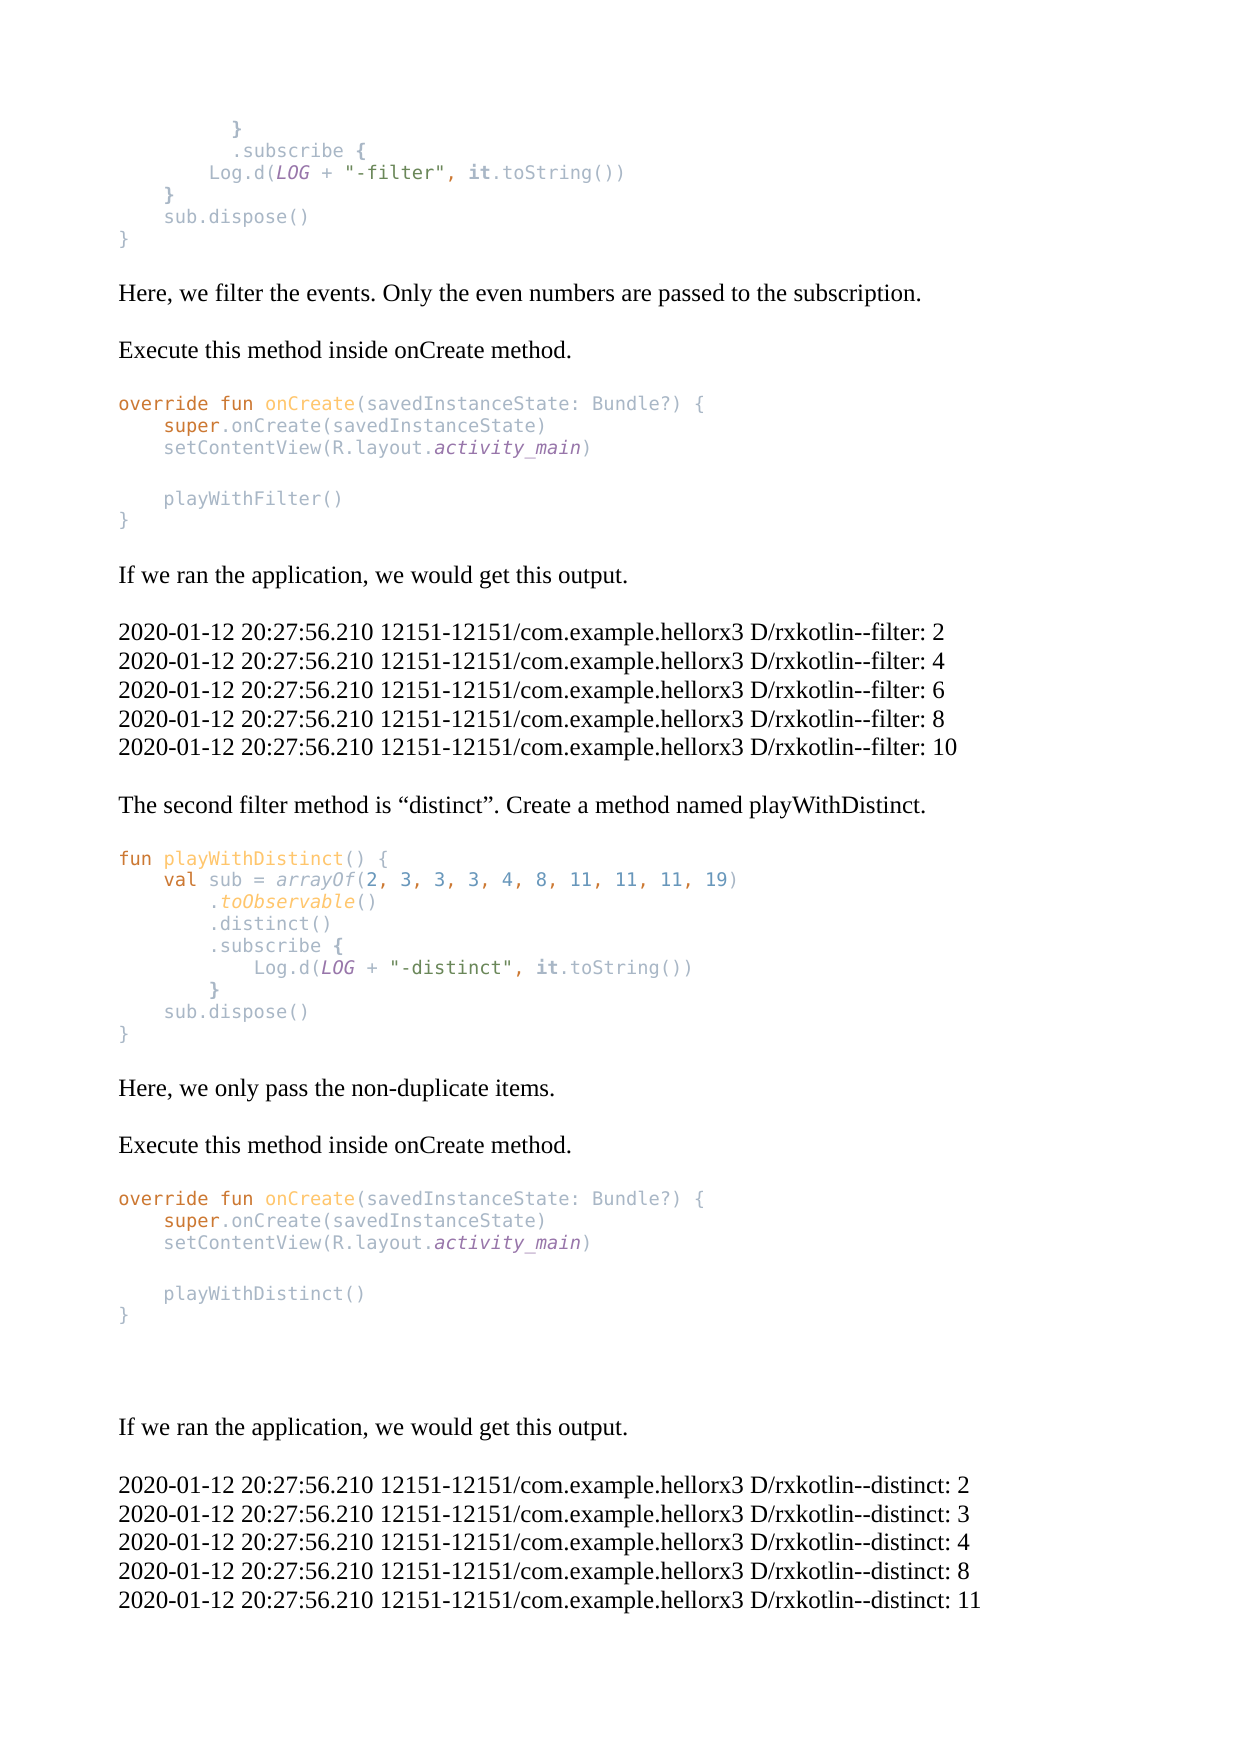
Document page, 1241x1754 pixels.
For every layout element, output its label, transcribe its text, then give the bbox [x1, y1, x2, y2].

text If we ran the application, we would get this output. [118, 560, 1122, 589]
text } .subscribe { Log.d(LOG + "-filter", it.toString()) } sub.dispose() } [118, 118, 1122, 249]
text 2020-01-12 20:27:56.210 12151-12151/com.example.hellorx3 D/rxkotlin--filter: 4 [118, 646, 1122, 675]
text 2020-01-12 20:27:56.210 12151-12151/com.example.hellorx3 D/rxkotlin--distinct: 4 [118, 1527, 1122, 1556]
text fun playWithDistinct() { val sub = arrayOf(2, 3, 3, 3, 4, 8, 11, 11, 11, 19) .toObservable() .distinct() .subscribe { Log.d(LOG + "-distinct", it.toString()) } sub.dispose() } [118, 847, 1122, 1044]
text 2020-01-12 20:27:56.210 12151-12151/com.example.hellorx3 D/rxkotlin--filter: 2 [118, 617, 1122, 646]
text 2020-01-12 20:27:56.210 12151-12151/com.example.hellorx3 D/rxkotlin--distinct: 11 [118, 1585, 1122, 1614]
text Execute this method inside onCreate method. [118, 1131, 1122, 1159]
text 2020-01-12 20:27:56.210 12151-12151/com.example.hellorx3 D/rxkotlin--distinct: 2 [118, 1470, 1122, 1499]
text override fun onCreate(savedInstanceState: Bundle?) { super.onCreate(savedInstanceState) setContentView(R.layout.activity_main) playWithDistinct() } [118, 1188, 1122, 1326]
text 2020-01-12 20:27:56.210 12151-12151/com.example.hellorx3 D/rxkotlin--filter: 10 [118, 732, 1122, 761]
text 2020-01-12 20:27:56.210 12151-12151/com.example.hellorx3 D/rxkotlin--distinct: 3 [118, 1499, 1122, 1527]
text If we ran the application, we would get this output. [118, 1412, 1122, 1441]
text override fun onCreate(savedInstanceState: Bundle?) { super.onCreate(savedInstanceState) setContentView(R.layout.activity_main) playWithFilter() } [118, 393, 1122, 531]
text The second filter method is “distinct”. Create a method named playWithDistinct. [118, 790, 1122, 819]
text 2020-01-12 20:27:56.210 12151-12151/com.example.hellorx3 D/rxkotlin--distinct: 8 [118, 1556, 1122, 1585]
text 2020-01-12 20:27:56.210 12151-12151/com.example.hellorx3 D/rxkotlin--filter: 8 [118, 704, 1122, 732]
text Execute this method inside onCreate method. [118, 336, 1122, 364]
text 2020-01-12 20:27:56.210 12151-12151/com.example.hellorx3 D/rxkotlin--filter: 6 [118, 675, 1122, 704]
text Here, we filter the events. Only the even numbers are passed to the subscription. [118, 278, 1122, 307]
text Here, we only pass the non-duplicate items. [118, 1073, 1122, 1102]
